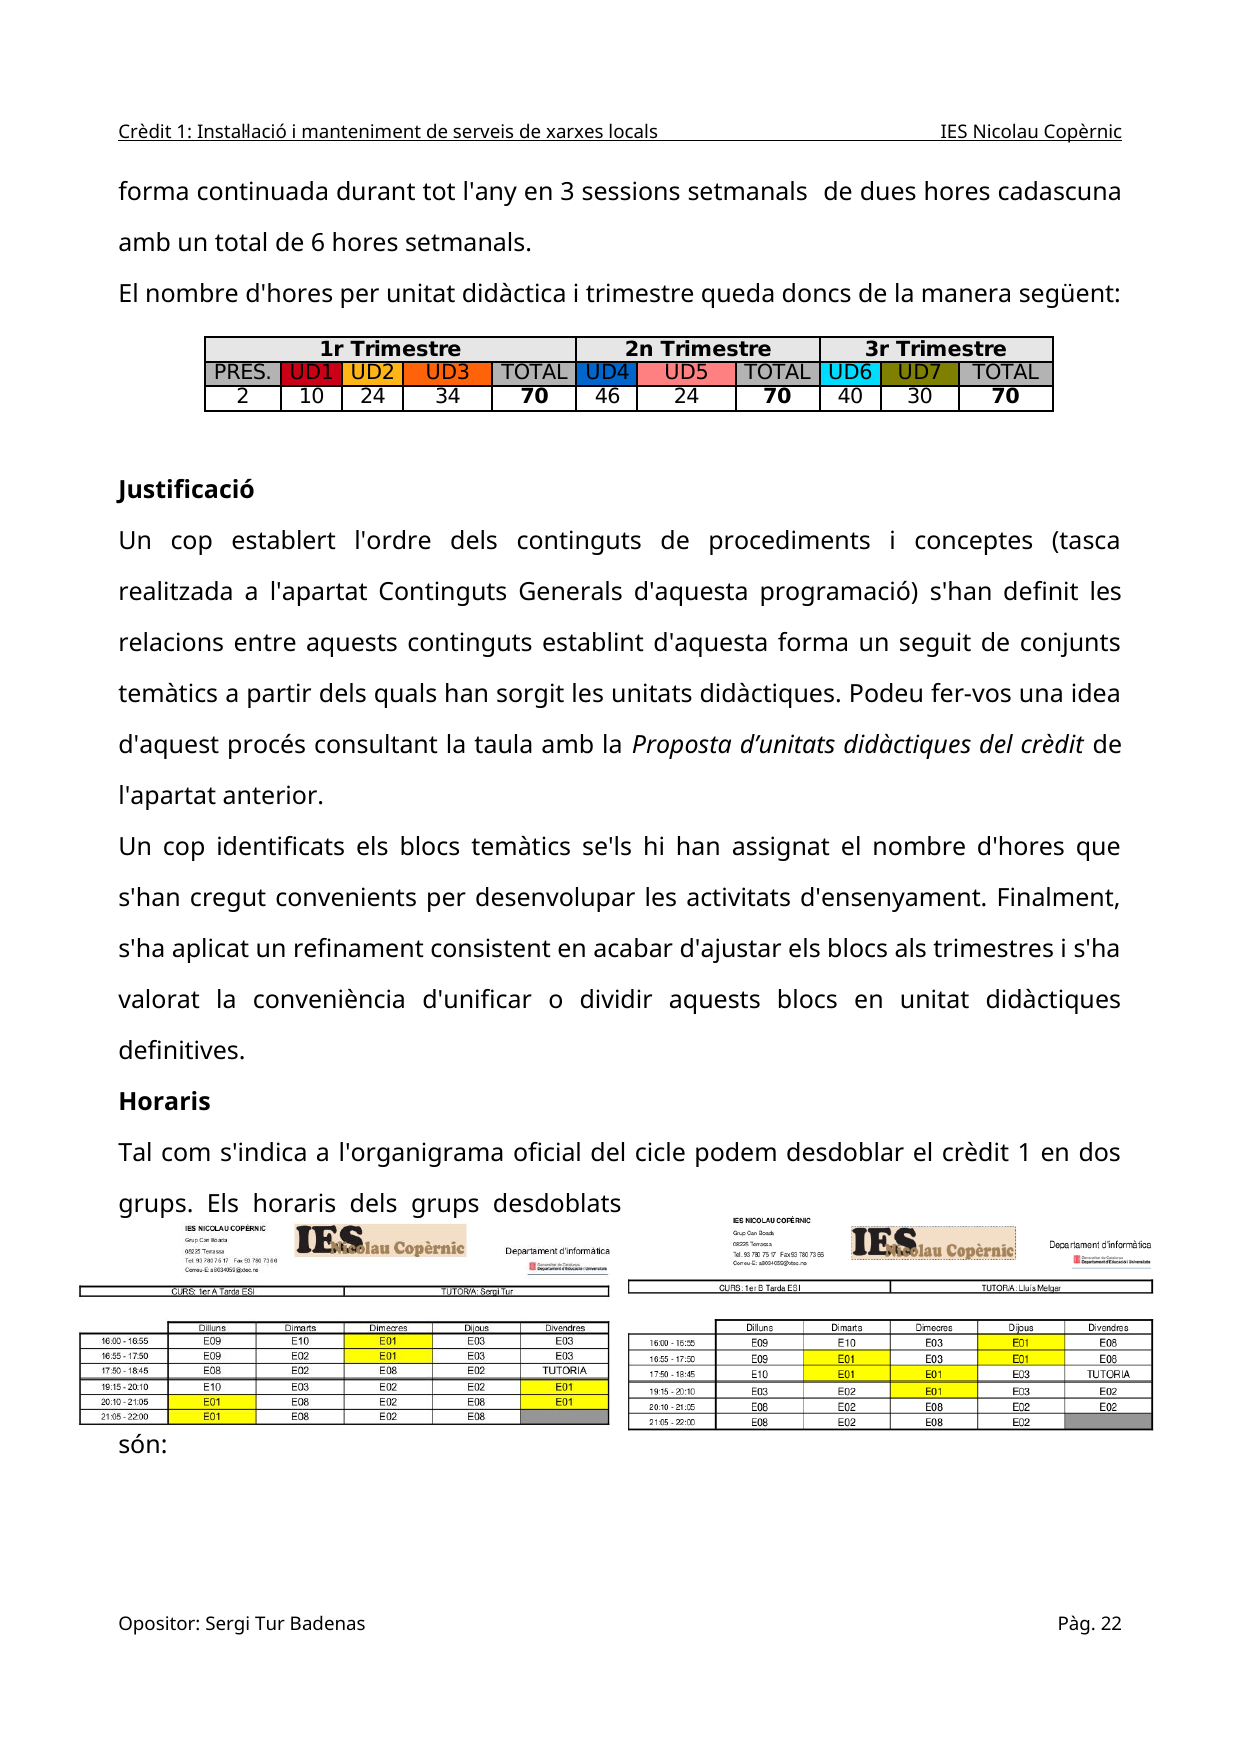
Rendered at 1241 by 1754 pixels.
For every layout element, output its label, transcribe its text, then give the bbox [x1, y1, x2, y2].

picture [622, 1210, 1157, 1436]
text forma continuada durant tot l'any en 3 sessions setmanals de dues hores cadascuna amb un total de 6 hores setmanals. [118, 173, 1122, 258]
text Tal com s'indica a l'organigrama oficial del cicle podem desdoblar el crèdit 1 en dos grups. Els horaris dels grups desdoblats són: [118, 1135, 1122, 1461]
text Justificació [118, 471, 1122, 506]
picture [77, 1222, 610, 1427]
text Un cop establert l'ordre dels continguts de procediments i conceptes (tasca realitzada a l'apartat Continguts Generals d'aquesta programació) s'han definit les relacions entre aquests continguts establint d'aquesta forma un seguit de conjunts temàtics a partir dels quals han sorgit les unitats didàctiques. Podeu fer-vos una idea d'aquest procés consultant la taula amb la Proposta d’unitats didàctiques del crèdit de l'apartat anterior. [118, 522, 1122, 812]
text El nombre d'hores per unitat didàctica i trimestre queda doncs de la manera següent: [118, 275, 1122, 309]
text Horaris [118, 1084, 1122, 1118]
text Un cop identificats els blocs temàtics se'ls hi han assignat el nombre d'hores que s'han cregut convenients per desenvolupar les activitats d'ensenyament. Finalment, s'ha aplicat un refinament consistent en acabar d'ajustar els blocs als trimestres i s'ha valorat la conveniència d'unificar o dividir aquests blocs en unitat didàctiques definitives. [118, 829, 1122, 1067]
